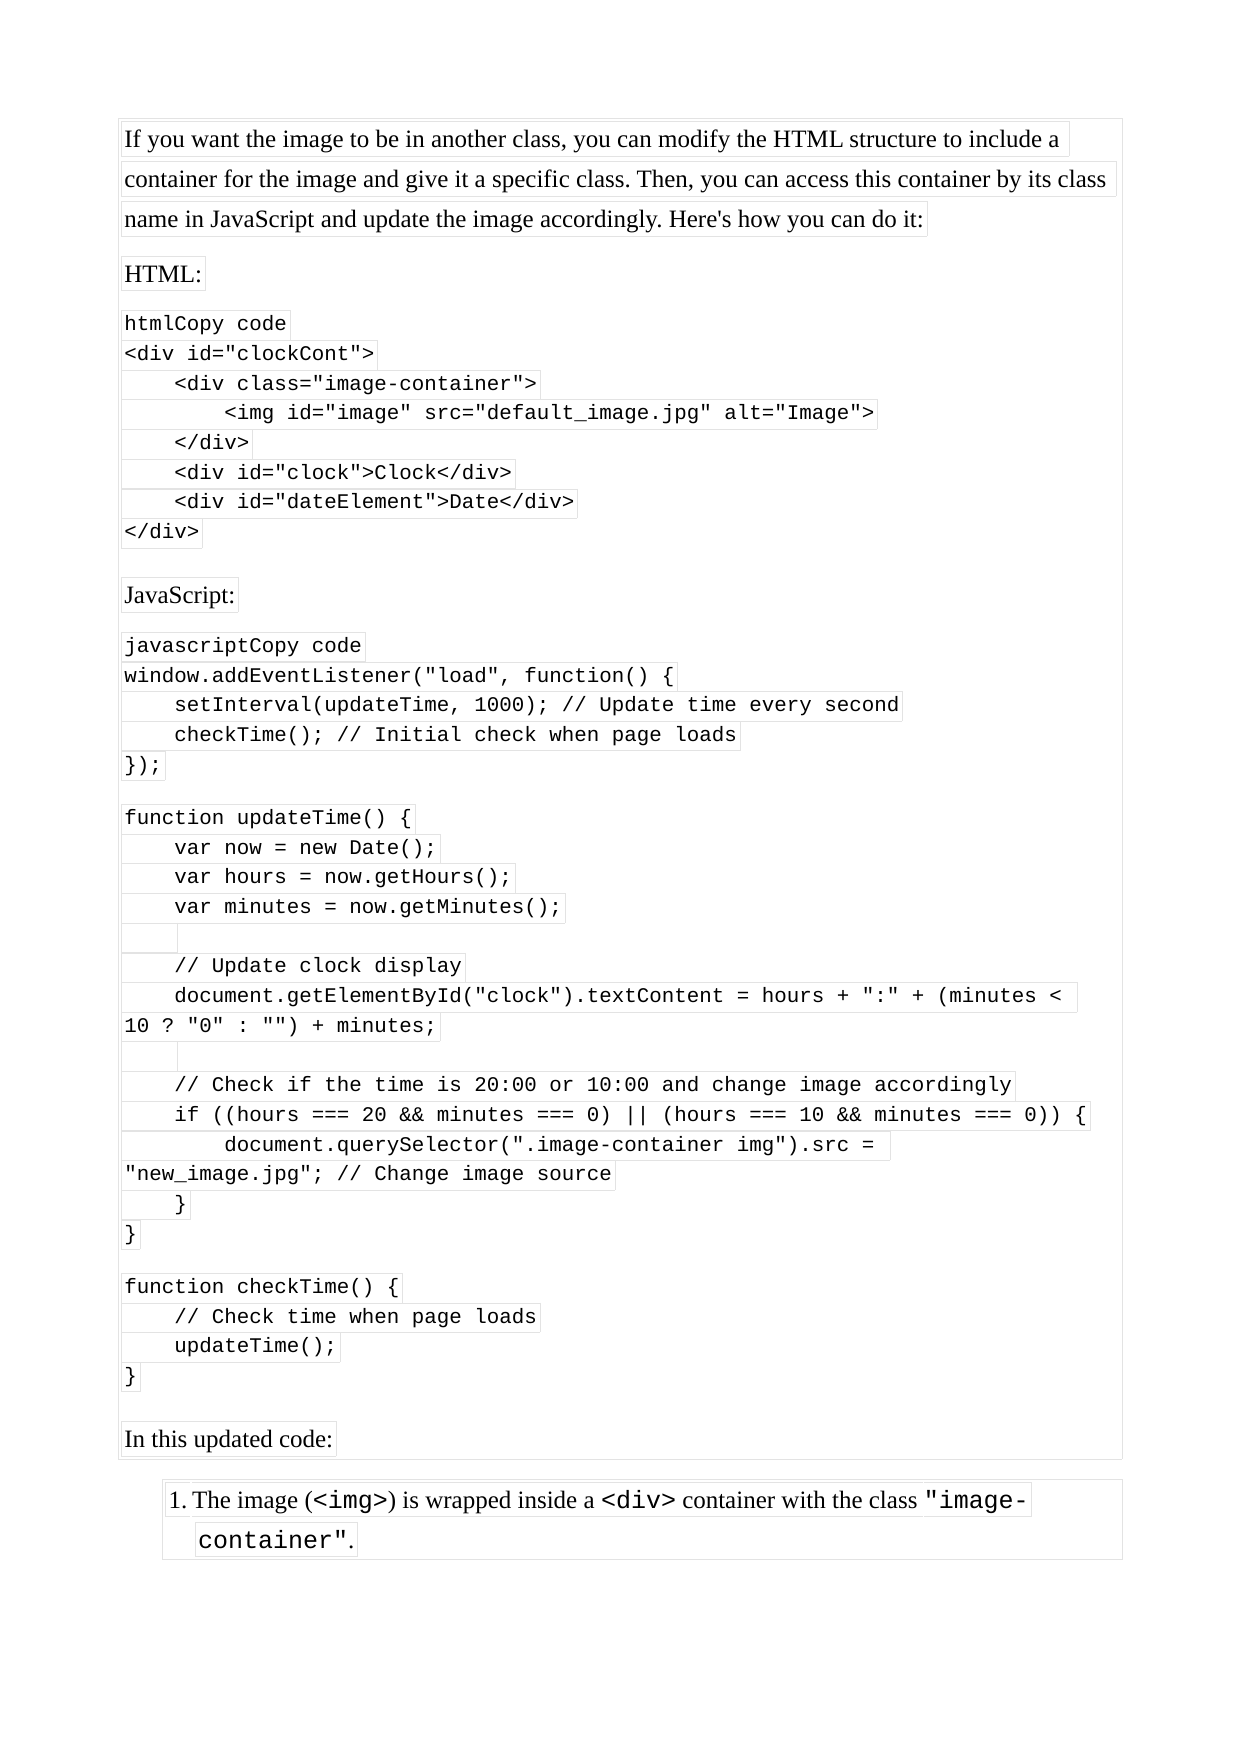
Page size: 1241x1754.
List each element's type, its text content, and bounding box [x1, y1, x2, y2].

text var hours = now.getHours(); [441, 860, 1122, 890]
text <div id="dateElement">Date</div> [122, 490, 577, 515]
text updateTime(); [122, 1329, 1122, 1359]
text function updateTime() { [119, 801, 1122, 831]
text var minutes = now.getMinutes(); [122, 894, 565, 923]
text var now = new Date(); [122, 835, 440, 860]
text <img id="image" src="default_image.jpg" alt="Image"> [122, 400, 877, 426]
text <div id="clockCont"> [122, 341, 377, 367]
text <div id="dateElement">Date</div> [516, 485, 1122, 515]
text // Update clock display [122, 954, 465, 979]
text var now = new Date(); [416, 831, 1122, 860]
text <div class="image-container"> [378, 367, 1122, 396]
text HTML: [119, 253, 1122, 291]
text htmlCopy code [119, 307, 1122, 337]
text // Check if the time is 20:00 or 10:00 and change image accordingly [122, 1072, 1015, 1098]
text } [122, 1187, 1122, 1217]
text document.querySelector(".image-container img").src = "new_image.jpg"; // Change image source [122, 1127, 1122, 1187]
text // Update clock display [178, 949, 1122, 979]
text [141, 1217, 1122, 1249]
text var hours = now.getHours(); [122, 864, 515, 890]
text <div class="image-container"> [122, 371, 540, 396]
text if ((hours === 20 && minutes === 0) || (hours === 10 && minutes === 0)) { [122, 1102, 1090, 1127]
text <img id="image" src="default_image.jpg" alt="Image"> [541, 396, 1122, 426]
text document.getElementById("clock").textContent = hours + ":" + (minutes < 10 ? "0" : "") + minutes; [122, 983, 1077, 1012]
text [166, 748, 1122, 780]
text window.addEventListener("load", function() { [122, 663, 677, 688]
text // Check if the time is 20:00 or 10:00 and change image accordingly [178, 1068, 1122, 1098]
text // Check time when page loads [122, 1304, 540, 1329]
text JavaScript: [119, 574, 1122, 612]
text window.addEventListener("load", function() { [366, 658, 1122, 688]
text document.getElementById("clock").textContent = hours + ":" + (minutes < 10 ? "0" : "") + minutes; [122, 1013, 440, 1041]
text In this updated code: [119, 1418, 1122, 1459]
text }); [122, 752, 165, 780]
text </div> [122, 430, 252, 456]
text javascriptCopy code [119, 629, 1122, 658]
text } [122, 1221, 140, 1249]
text // Check time when page loads [403, 1299, 1122, 1329]
text [253, 426, 1122, 456]
text if ((hours === 20 && minutes === 0) || (hours === 10 && minutes === 0)) { [1016, 1098, 1122, 1127]
text If you want the image to be in another class, you can modify the HTML structure to include a container for the image and give it a specific class. Then, you can access this container by its class name in JavaScript and update the image accordingly. Here's how you can do it: [119, 119, 1122, 236]
text // Check time when page loads [122, 1299, 402, 1303]
text checkTime(); // Initial check when page loads [122, 722, 740, 748]
text <div id="clockCont"> [291, 337, 1122, 367]
text setInterval(updateTime, 1000); // Update time every second [122, 692, 902, 718]
text <div id="clock">Clock</div> [253, 456, 1122, 485]
text setInterval(updateTime, 1000); // Update time every second [678, 688, 1122, 718]
text document.getElementById("clock").textContent = hours + ":" + (minutes < 10 ? "0" : "") + minutes; [441, 979, 1122, 1041]
text function checkTime() { [119, 1270, 1122, 1299]
text [741, 718, 1122, 748]
text } [122, 1359, 1122, 1392]
list The image (<img>) is wrapped inside a <div> container with the class "image-container". [163, 1480, 1122, 1559]
text [203, 515, 1122, 548]
text </div> [122, 519, 202, 548]
text var minutes = now.getMinutes(); [516, 890, 1122, 923]
text <div id="clock">Clock</div> [122, 460, 515, 485]
